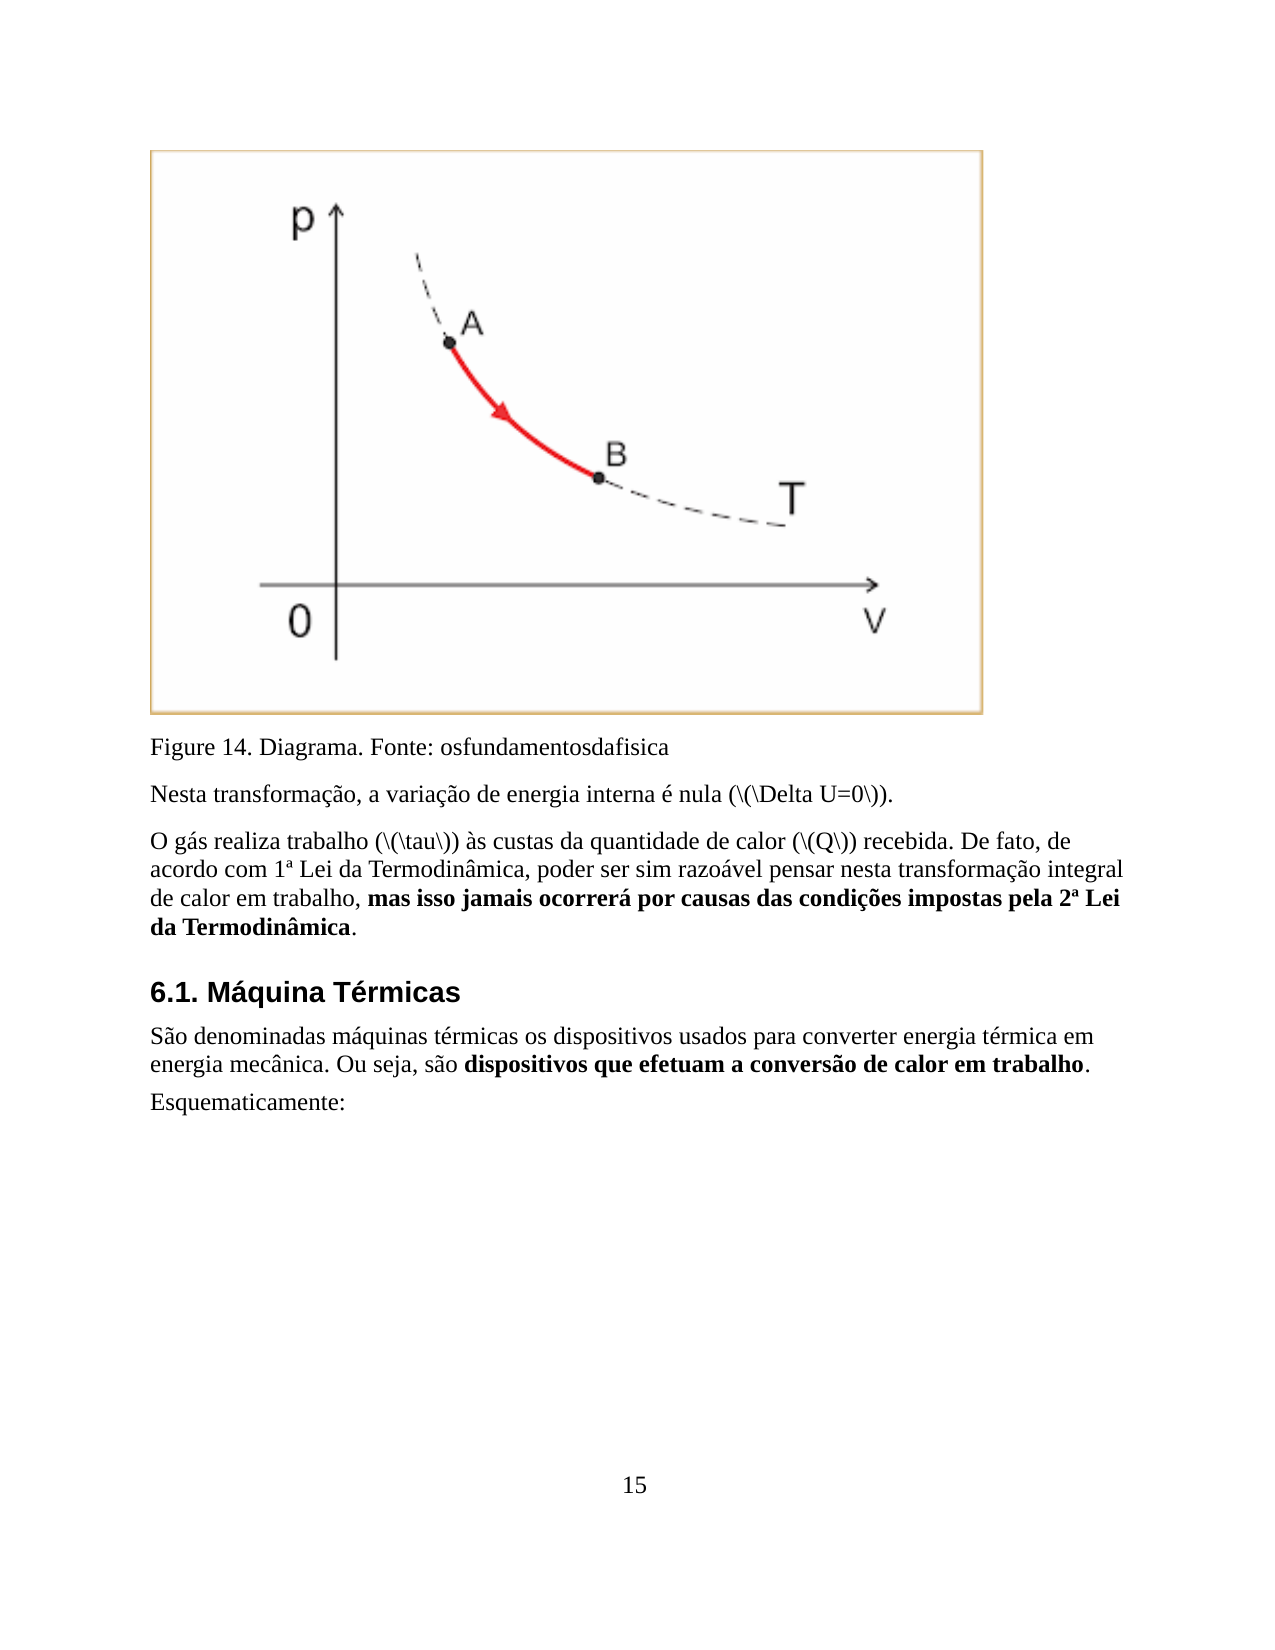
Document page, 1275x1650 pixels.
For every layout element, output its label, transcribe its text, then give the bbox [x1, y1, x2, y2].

text Esquematicamente: [150, 1087, 1125, 1116]
text São denominadas máquinas térmicas os dispositivos usados para converter energia térmica em energia mecânica. Ou seja, são dispositivos que efetuam a conversão de calor em trabalho. [150, 1021, 1125, 1078]
text Figure 14. Diagrama. Fonte: osfundamentosdafisica [150, 732, 1125, 761]
subtitle 6.1. Máquina Térmicas [150, 975, 1125, 1008]
text O gás realiza trabalho (\(\tau\)) às custas da quantidade de calor (\(Q\)) recebida. De fato, de acordo com 1ª Lei da Termodinâmica, poder ser sim razoável pensar nesta transformação integral de calor em trabalho, mas isso jamais ocorrerá por causas das condições impostas pela 2ª Lei da Termodinâmica. [150, 826, 1125, 941]
text Nesta transformação, a variação de energia interna é nula (\(\Delta U=0\)). [150, 779, 1125, 808]
picture [150, 150, 984, 715]
